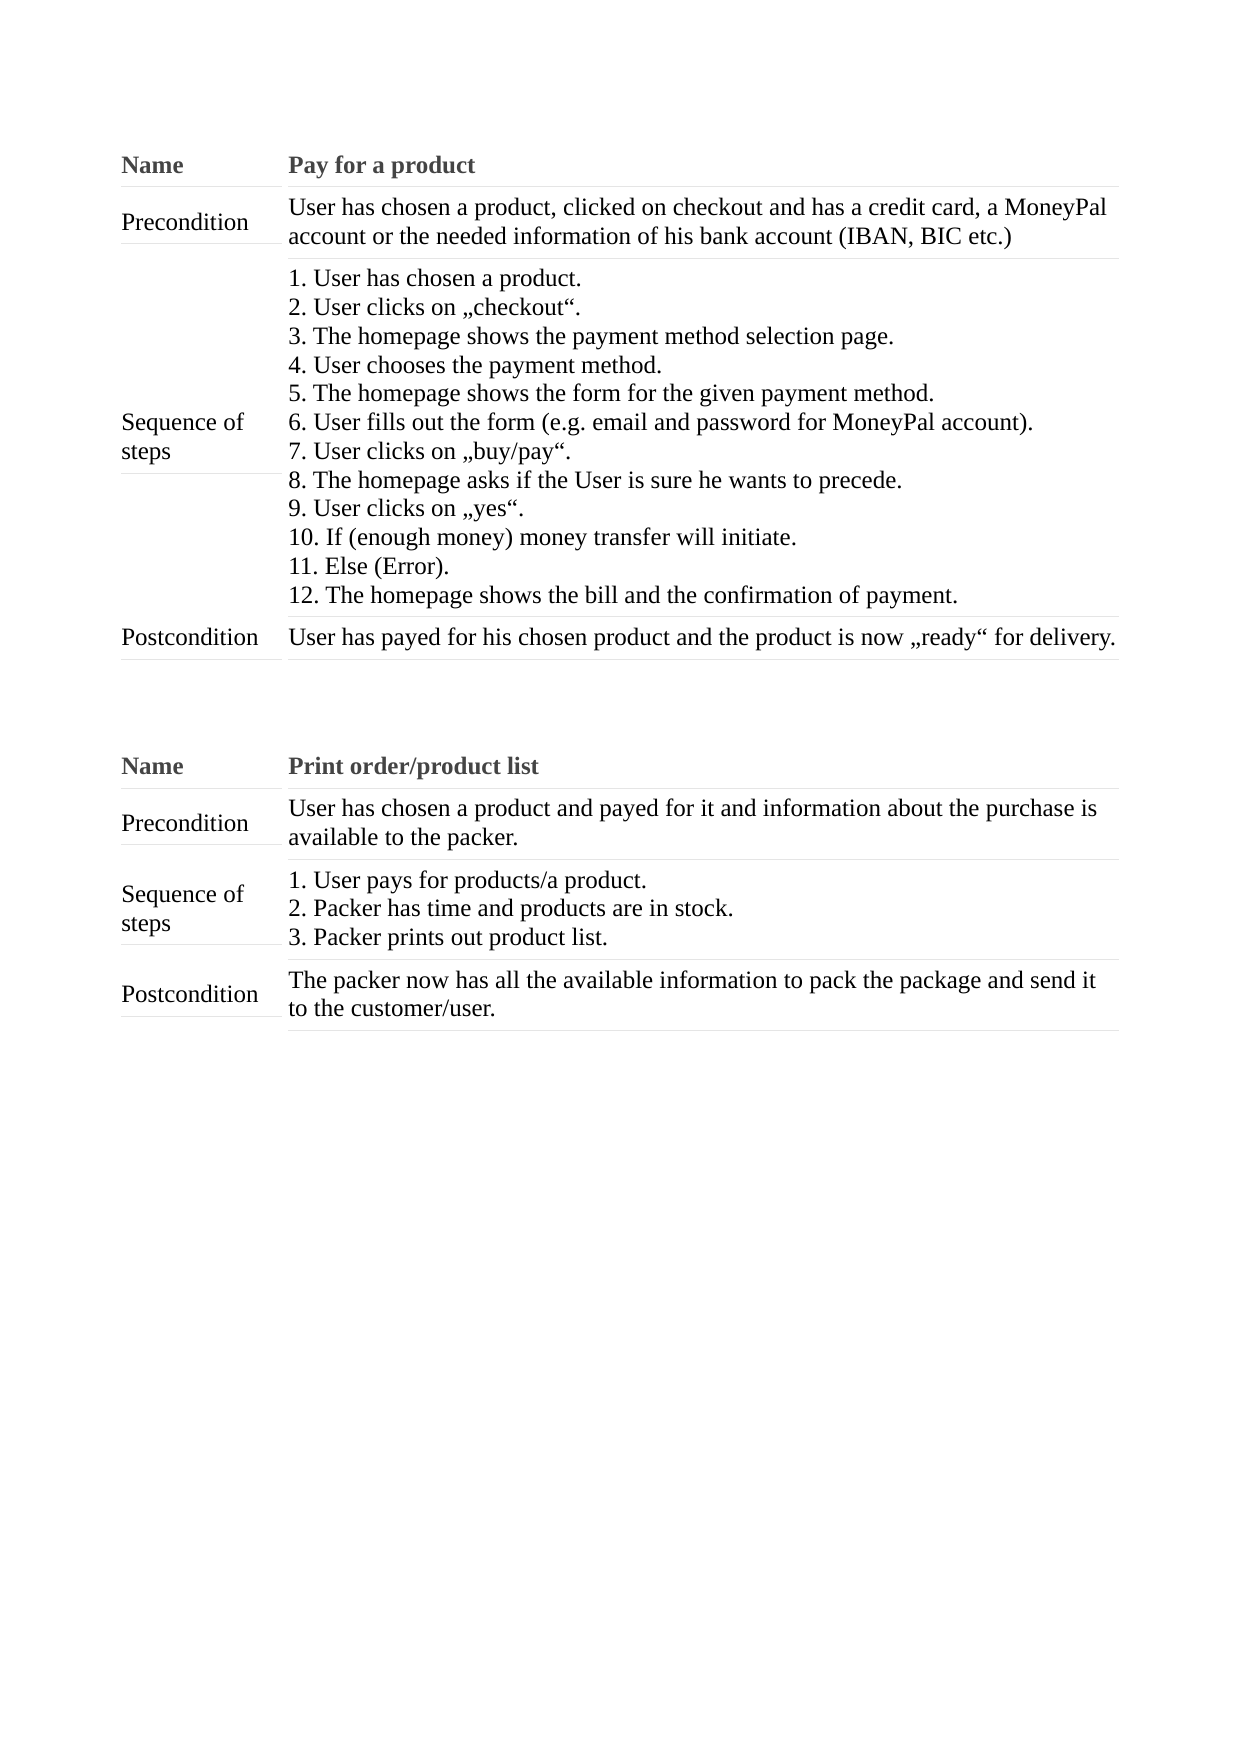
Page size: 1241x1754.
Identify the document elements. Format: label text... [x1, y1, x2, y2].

table_header Print order/product list [285, 748, 1122, 791]
table_header Name [118, 748, 285, 791]
table_cell Precondition [118, 791, 285, 862]
table_cell Postcondition [118, 619, 285, 662]
table_header Name [118, 147, 285, 189]
table_cell User has payed for his chosen product and the product is now „ready“ for delivery. [285, 619, 1122, 662]
table_cell Postcondition [118, 962, 285, 1033]
table_cell Sequence of steps [118, 862, 285, 962]
table_cell 1. User has chosen a product. 2. User clicks on „checkout“. 3. The homepage shows the payment method selection page. 4. User chooses the payment method. 5. The homepage shows the form for the given payment method. 6. User fills out the form (e.g. email and password for MoneyPal account). 7. User clicks on „buy/pay“. 8. The homepage asks if the User is sure he wants to precede. 9. User clicks on „yes“. 10. If (enough money) money transfer will initiate. 11. Else (Error). 12. The homepage shows the bill and the confirmation of payment. [285, 261, 1122, 619]
table_cell The packer now has all the available information to pack the package and send it to the customer/user. [285, 962, 1122, 1033]
table_cell Precondition [118, 189, 285, 261]
table_cell User has chosen a product and payed for it and information about the purchase is available to the packer. [285, 791, 1122, 862]
table_header Pay for a product [285, 147, 1122, 189]
table_cell 1. User pays for products/a product. 2. Packer has time and products are in stock. 3. Packer prints out product list. [285, 862, 1122, 962]
table_cell Sequence of steps [118, 261, 285, 619]
table_cell User has chosen a product, clicked on checkout and has a credit card, a MoneyPal account or the needed information of his bank account (IBAN, BIC etc.) [285, 189, 1122, 261]
